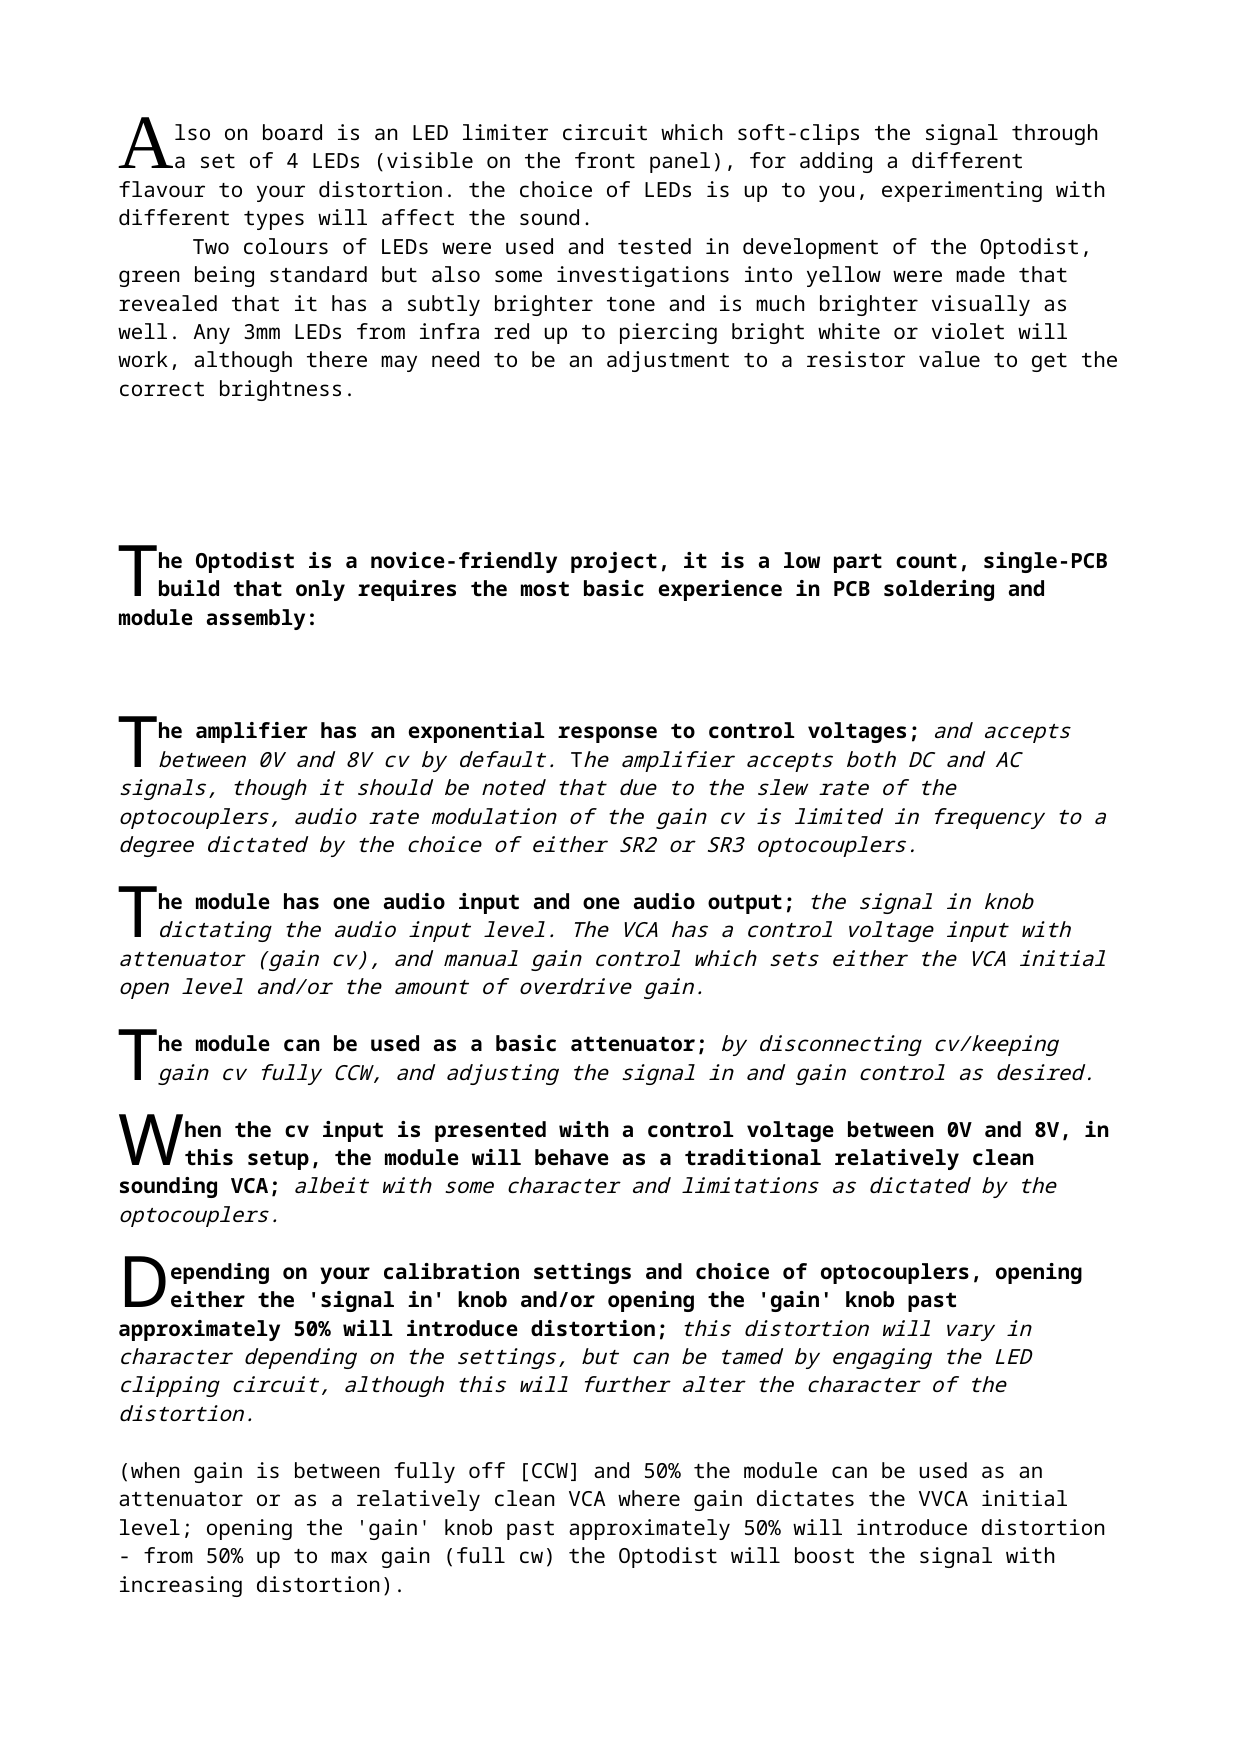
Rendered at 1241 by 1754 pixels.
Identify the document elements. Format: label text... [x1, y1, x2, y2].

text Depending on your calibration settings and choice of optocouplers, opening either the 'signal in' knob and/or opening the 'gain' knob past approximately 50% will introduce distortion; this distortion will vary in character depending on the settings, but can be tamed by engaging the LED clipping circuit, although this will further alter the character of the distortion. [118, 1257, 1122, 1427]
text The amplifier has an exponential response to control voltages; and accepts between 0V and 8V cv by default. The amplifier accepts both DC and AC signals, though it should be noted that due to the slew rate of the optocouplers, audio rate modulation of the gain cv is limited in frequency to a degree dictated by the choice of either SR2 or SR3 optocouplers. [118, 717, 1122, 859]
text The module can be used as a basic attenuator; by disconnecting cv/keeping gain cv fully CCW, and adjusting the signal in and gain control as desired. [118, 1029, 1122, 1086]
text The module has one audio input and one audio output; the signal in knob dictating the audio input level. The VCA has a control voltage input with attenuator (gain cv), and manual gain control which sets either the VCA initial open level and/or the amount of overdrive gain. [118, 887, 1122, 1001]
text Also on board is an LED limiter circuit which soft-clips the signal through a set of 4 LEDs (visible on the front panel), for adding a different flavour to your distortion. the choice of LEDs is up to you, experimenting with different types will affect the sound. [118, 118, 1122, 232]
text The Optodist is a novice-friendly project, it is a low part count, single-PCB build that only requires the most basic experience in PCB soldering and module assembly: [118, 546, 1122, 631]
text (when gain is between fully off [CCW] and 50% the module can be used as an attenuator or as a relatively clean VCA where gain dictates the VVCA initial level; opening the 'gain' knob past approximately 50% will introduce distortion - from 50% up to max gain (full cw) the Optodist will boost the signal with increasing distortion). [118, 1456, 1122, 1598]
text When the cv input is presented with a control voltage between 0V and 8V, in this setup, the module will behave as a traditional relatively clean sounding VCA; albeit with some character and limitations as dictated by the optocouplers. [118, 1115, 1122, 1228]
text Two colours of LEDs were used and tested in development of the Optodist, green being standard but also some investigations into yellow were made that revealed that it has a subtly brighter tone and is much brighter visually as well. Any 3mm LEDs from infra red up to piercing bright white or violet will work, although there may need to be an adjustment to a resistor value to get the correct brightness. [118, 232, 1122, 431]
